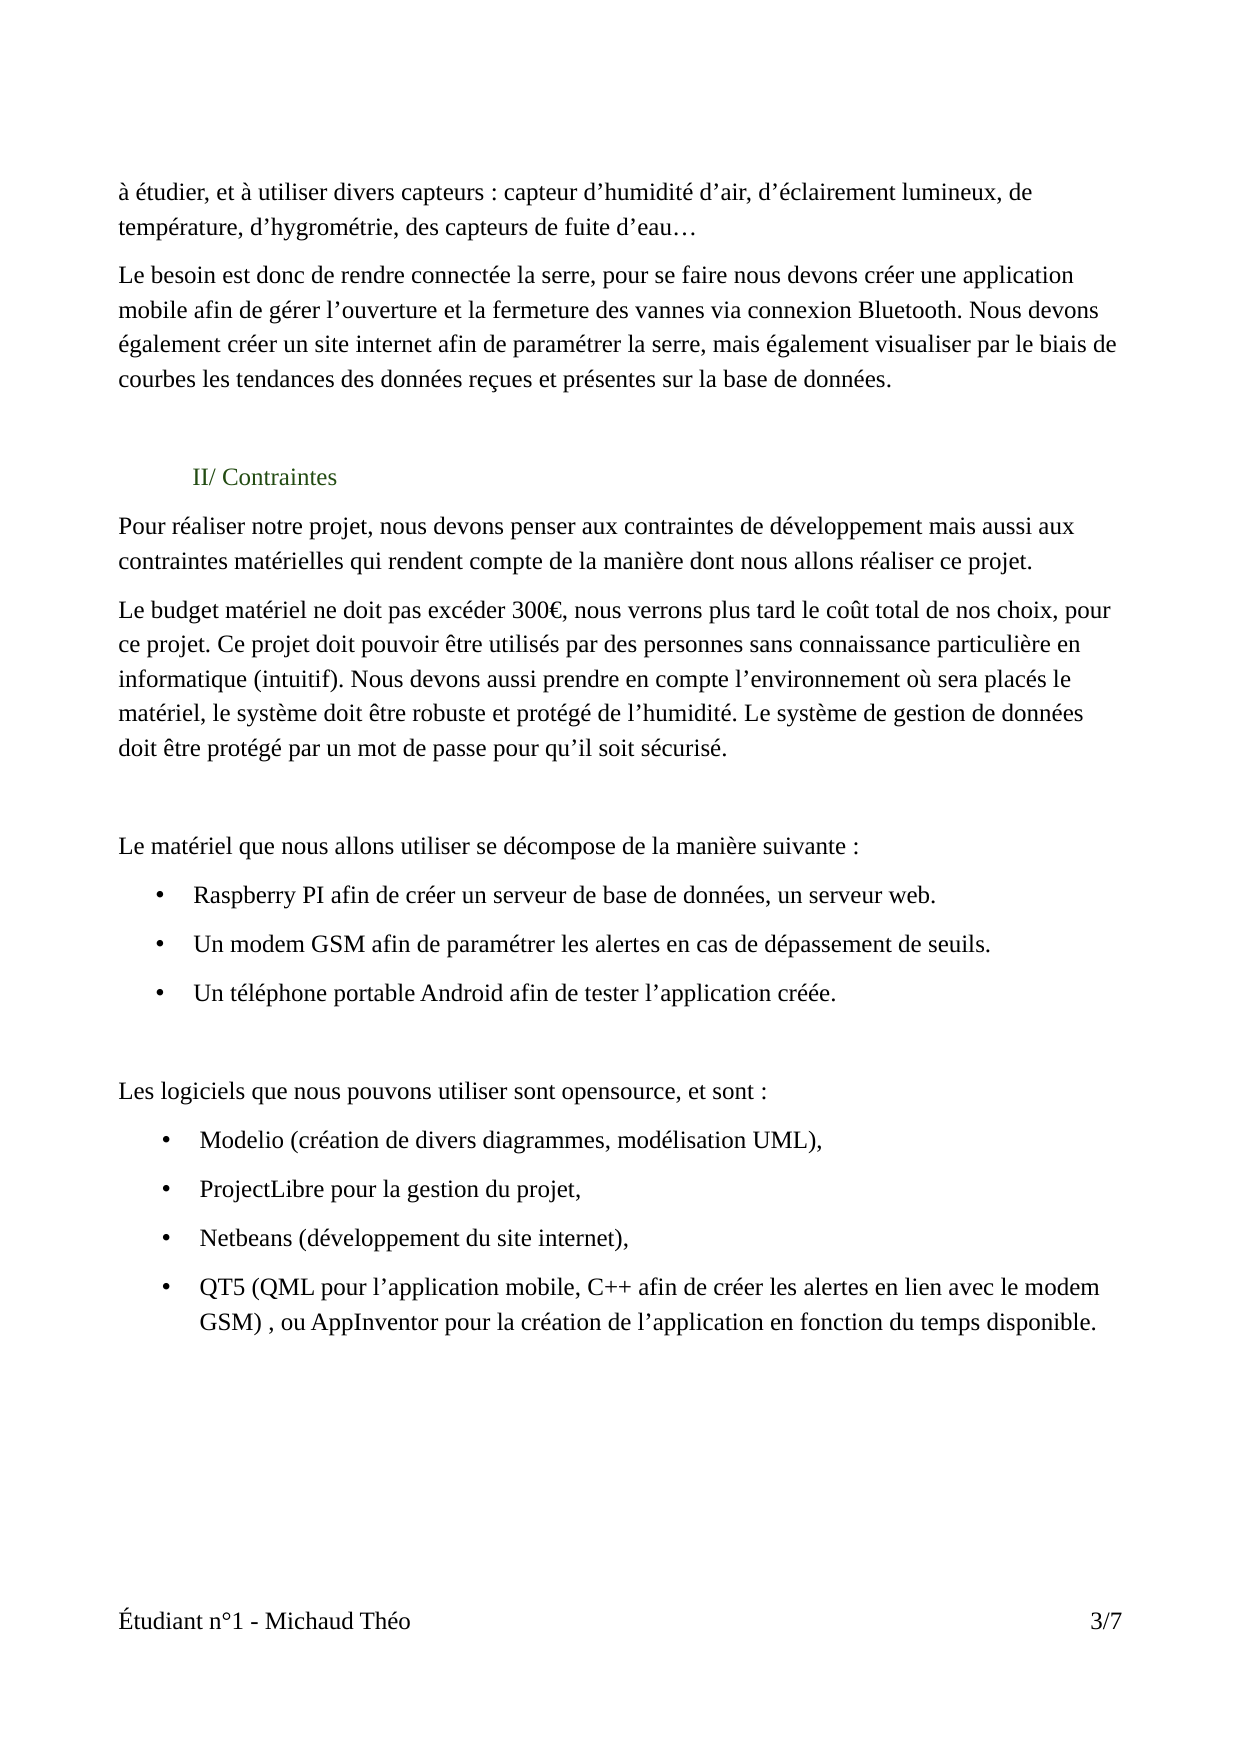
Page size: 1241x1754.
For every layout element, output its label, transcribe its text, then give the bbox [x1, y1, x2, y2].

text Pour réaliser notre projet, nous devons penser aux contraintes de développement mais aussi aux contraintes matérielles qui rendent compte de la manière dont nous allons réaliser ce projet. [118, 511, 1122, 574]
text à étudier, et à utiliser divers capteurs : capteur d’humidité d’air, d’éclairement lumineux, de température, d’hygrométrie, des capteurs de fuite d’eau… [118, 177, 1122, 240]
list Modelio (création de divers diagrammes, modélisation UML), [162, 1125, 1122, 1154]
text Le matériel que nous allons utiliser se décompose de la manière suivante : [118, 831, 1122, 859]
list QT5 (QML pour l’application mobile, C++ afin de créer les alertes en lien avec le modem GSM) , ou AppInventor pour la création de l’application en fonction du temps disponible. [162, 1272, 1122, 1336]
text Le besoin est donc de rendre connectée la serre, pour se faire nous devons créer une application mobile afin de gérer l’ouverture et la fermeture des vannes via connexion Bluetooth. Nous devons également créer un site internet afin de paramétrer la serre, mais également visualiser par le biais de courbes les tendances des données reçues et présentes sur la base de données. [118, 261, 1122, 393]
list ProjectLibre pour la gestion du projet, [162, 1174, 1122, 1203]
text II/ Contraintes [118, 462, 1122, 491]
text Le budget matériel ne doit pas excéder 300€, nous verrons plus tard le coût total de nos choix, pour ce projet. Ce projet doit pouvoir être utilisés par des personnes sans connaissance particulière en informatique (intuitif). Nous devons aussi prendre en compte l’environnement où sera placés le matériel, le système doit être robuste et protégé de l’humidité. Le système de gestion de données doit être protégé par un mot de passe pour qu’il soit sécurisé. [118, 595, 1122, 761]
text Les logiciels que nous pouvons utiliser sont opensource, et sont : [118, 1076, 1122, 1105]
list Un téléphone portable Android afin de tester l’application créée. [156, 978, 1122, 1007]
list Raspberry PI afin de créer un serveur de base de données, un serveur web. [156, 880, 1122, 909]
list Un modem GSM afin de paramétrer les alertes en cas de dépassement de seuils. [156, 929, 1122, 958]
list Netbeans (développement du site internet), [162, 1223, 1122, 1252]
